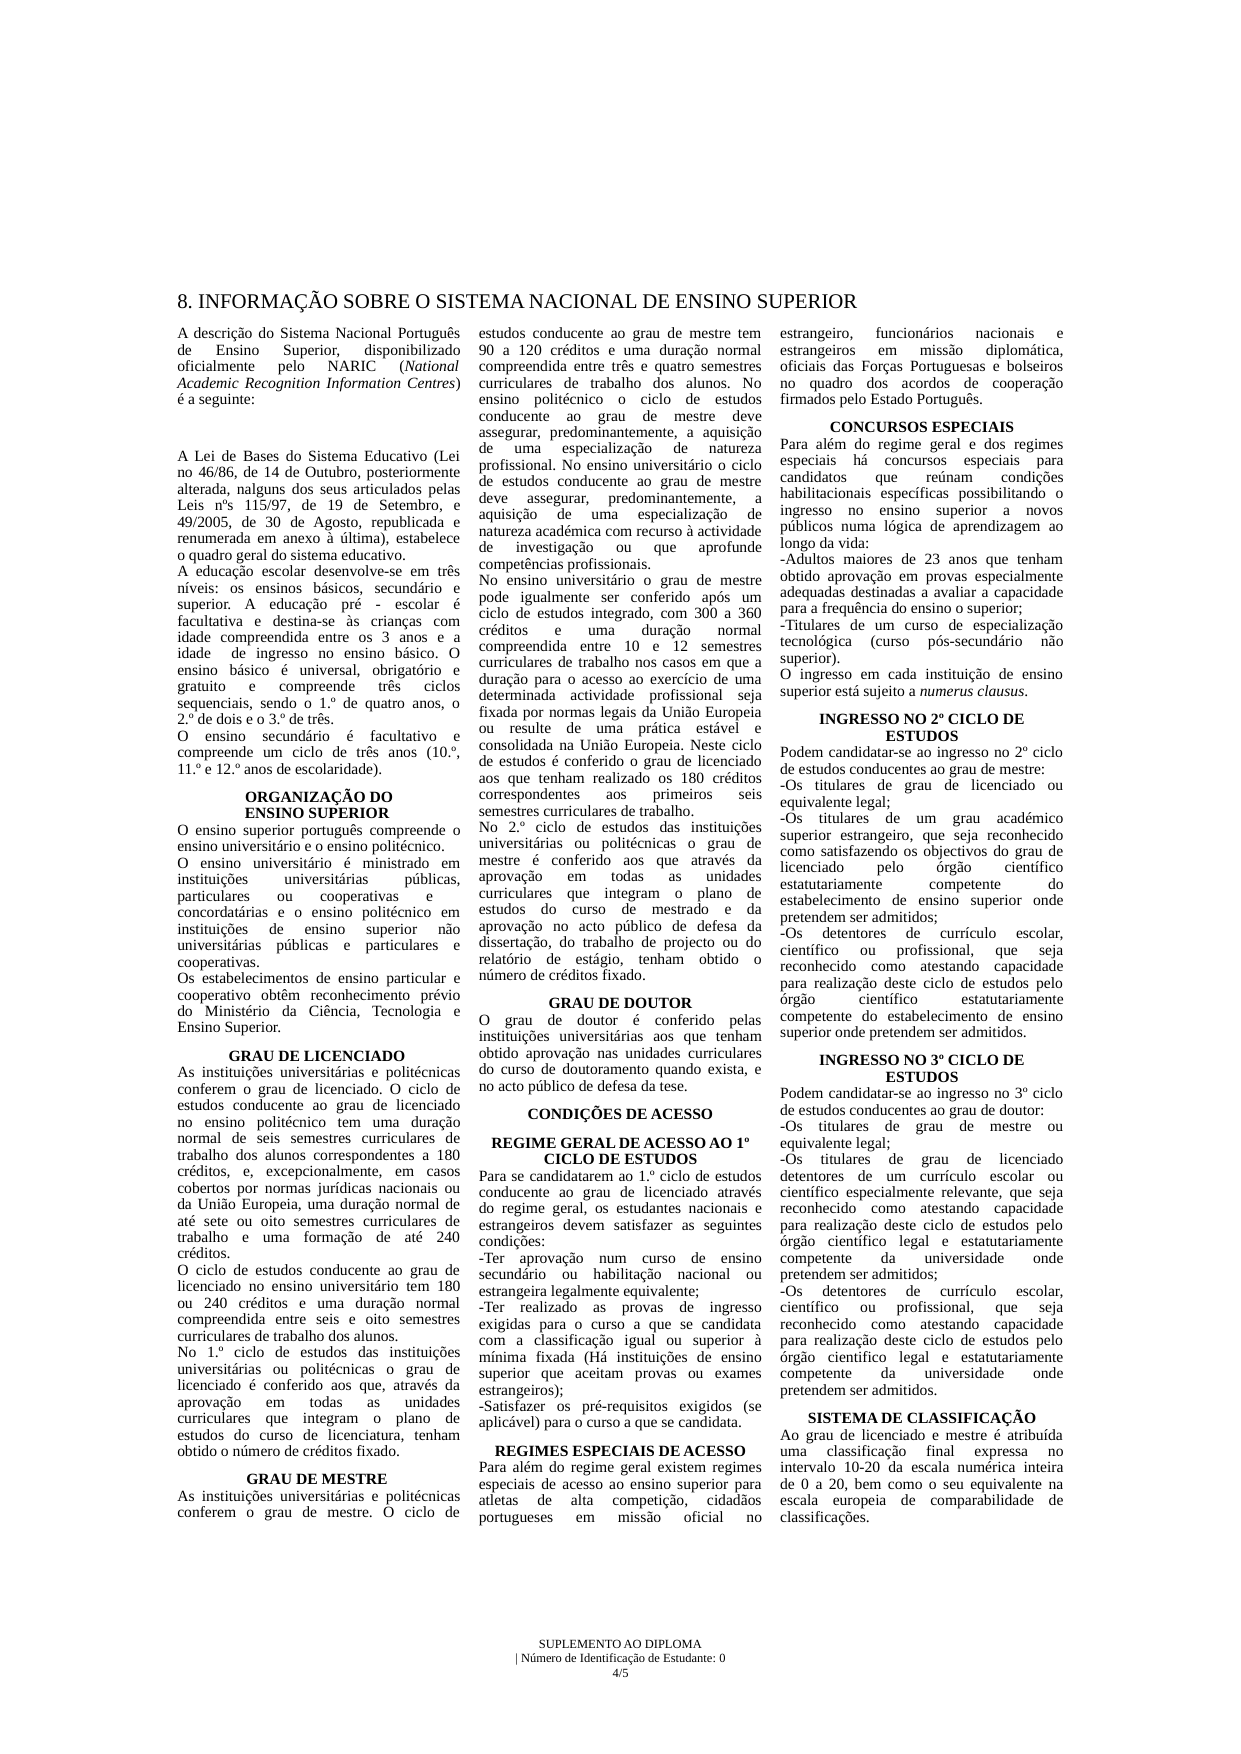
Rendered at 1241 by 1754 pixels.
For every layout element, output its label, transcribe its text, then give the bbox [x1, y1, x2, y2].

text No 1.º ciclo de estudos das instituições universitárias ou politécnicas o grau de licenciado é conferido aos que, através da aprovação em todas as unidades curriculares que integram o plano de estudos do curso de licenciatura, tenham obtido o número de créditos fixado. [177, 1344, 461, 1460]
text GRAU DE LICENCIADO [177, 1048, 461, 1065]
text No 2.º ciclo de estudos das instituições universitárias ou politécnicas o grau de mestre é conferido aos que através da aprovação em todas as unidades curriculares que integram o plano de estudos do curso de mestrado e da aprovação no acto público de defesa da dissertação, do trabalho de projecto ou do relatório de estágio, tenham obtido o número de créditos fixado. [478, 819, 762, 984]
text -Adultos maiores de 23 anos que tenham obtido aprovação em provas especialmente adequadas destinadas a avaliar a capacidade para a frequência do ensino o superior; [780, 551, 1063, 617]
text O ensino superior português compreende o ensino universitário e o ensino politécnico. [177, 822, 461, 855]
text As instituições universitárias e politécnicas conferem o grau de licenciado. O ciclo de estudos conducente ao grau de licenciado no ensino politécnico tem uma duração normal de seis semestres curriculares de trabalho dos alunos correspondentes a 180 créditos, e, excepcionalmente, em casos cobertos por normas jurídicas nacionais ou da União Europeia, uma duração normal de até sete ou oito semestres curriculares de trabalho e uma formação de até 240 créditos. [177, 1065, 461, 1262]
text -Os titulares de grau de licenciado detentores de um currículo escolar ou científico especialmente relevante, que seja reconhecido como atestando capacidade para realização deste ciclo de estudos pelo órgão científico legal e estatutariamente competente da universidade onde pretendem ser admitidos; [780, 1151, 1063, 1283]
text No ensino universitário o grau de mestre pode igualmente ser conferido após um ciclo de estudos integrado, com 300 a 360 créditos e uma duração normal compreendida entre 10 e 12 semestres curriculares de trabalho nos casos em que a duração para o acesso ao exercício de uma determinada actividade profissional seja fixada por normas legais da União Europeia ou resulte de uma prática estável e consolidada na União Europeia. Neste ciclo de estudos é conferido o grau de licenciado aos que tenham realizado os 180 créditos correspondentes aos primeiros seis semestres curriculares de trabalho. [478, 572, 762, 819]
text -Os detentores de currículo escolar, científico ou profissional, que seja reconhecido como atestando capacidade para realização deste ciclo de estudos pelo órgão científico estatutariamente competente do estabelecimento de ensino superior onde pretendem ser admitidos. [780, 926, 1063, 1041]
text -Os detentores de currículo escolar, científico ou profissional, que seja reconhecido como atestando capacidade para realização deste ciclo de estudos pelo órgão cientifico legal e estatutariamente competente da universidade onde pretendem ser admitidos. [780, 1283, 1063, 1398]
text A descrição do Sistema Nacional Português de Ensino Superior, disponibilizado oficialmente pelo NARIC (National Academic Recognition Information Centres) é a seguinte: [177, 326, 461, 408]
text Podem candidatar-se ao ingresso no 3º ciclo de estudos conducentes ao grau de doutor: [780, 1086, 1063, 1118]
text GRAU DE DOUTOR [478, 996, 762, 1012]
text A educação escolar desenvolve-se em três níveis: os ensinos básicos, secundário e superior. A educação pré - escolar é facultativa e destina-se às crianças com idade compreendida entre os 3 anos e a idade de ingresso no ensino básico. O ensino básico é universal, obrigatório e gratuito e compreende três ciclos sequenciais, sendo o 1.º de quatro anos, o 2.º de dois e o 3.º de três. [177, 563, 461, 728]
text INGRESSO NO 3º CICLO DE [780, 1053, 1063, 1069]
text -Ter aprovação num curso de ensino secundário ou habilitação nacional ou estrangeira legalmente equivalente; [478, 1250, 762, 1299]
text Para além do regime geral existem regimes especiais de acesso ao ensino superior para atletas de alta competição, cidadãos portugueses em missão oficial no [478, 1460, 762, 1526]
text ORGANIZAÇÃO DO [177, 789, 461, 806]
text Ao grau de licenciado e mestre é atribuída uma classificação final expressa no intervalo 10-20 da escala numérica inteira de 0 a 20, bem como o seu equivalente na escala europeia de comparabilidade de classificações. [780, 1427, 1063, 1526]
text A Lei de Bases do Sistema Educativo (Lei no 46/86, de 14 de Outubro, posteriormente alterada, nalguns dos seus articulados pelas Leis nºs 115/97, de 19 de Setembro, e 49/2005, de 30 de Agosto, republicada e renumerada em anexo à última), estabelece o quadro geral do sistema educativo. [177, 448, 461, 563]
text ESTUDOS [780, 728, 1063, 744]
text estrangeiro, funcionários nacionais e estrangeiros em missão diplomática, oficiais das Forças Portuguesas e bolseiros no quadro dos acordos de cooperação firmados pelo Estado Português. [780, 326, 1063, 408]
text REGIMES ESPECIAIS DE ACESSO [478, 1443, 762, 1460]
text -Os titulares de grau de mestre ou equivalente legal; [780, 1118, 1063, 1151]
text O grau de doutor é conferido pelas instituições universitárias aos que tenham obtido aprovação nas unidades curriculares do curso de doutoramento quando exista, e no acto público de defesa da tese. [478, 1012, 762, 1094]
text INGRESSO NO 2º CICLO DE [780, 712, 1063, 728]
text CICLO DE ESTUDOS [478, 1151, 762, 1168]
text Os estabelecimentos de ensino particular e cooperativo obtêm reconhecimento prévio do Ministério da Ciência, Tecnologia e Ensino Superior. [177, 970, 461, 1036]
text CONCURSOS ESPECIAIS [780, 420, 1063, 436]
text ESTUDOS [780, 1069, 1063, 1086]
text ENSINO SUPERIOR [177, 806, 461, 822]
text -Titulares de um curso de especialização tecnológica (curso pós-secundário não superior). [780, 617, 1063, 667]
text O ensino universitário é ministrado em instituições universitárias públicas, particulares ou cooperativas e concordatárias e o ensino politécnico em instituições de ensino superior não universitárias públicas e particulares e cooperativas. [177, 855, 461, 970]
text -Ter realizado as provas de ingresso exigidas para o curso a que se candidata com a classificação igual ou superior à mínima fixada (Há instituições de ensino superior que aceitam provas ou exames estrangeiros); [478, 1299, 762, 1398]
text -Os titulares de grau de licenciado ou equivalente legal; [780, 777, 1063, 810]
text GRAU DE MESTRE [177, 1472, 461, 1488]
text estudos conducente ao grau de mestre tem 90 a 120 créditos e uma duração normal compreendida entre três e quatro semestres curriculares de trabalho dos alunos. No ensino politécnico o ciclo de estudos conducente ao grau de mestre deve assegurar, predominantemente, a aquisição de uma especialização de natureza profissional. No ensino universitário o ciclo de estudos conducente ao grau de mestre deve assegurar, predominantemente, a aquisição de uma especialização de natureza académica com recurso à actividade de investigação ou que aprofunde competências profissionais. [478, 326, 762, 572]
text Para se candidatarem ao 1.º ciclo de estudos conducente ao grau de licenciado através do regime geral, os estudantes nacionais e estrangeiros devem satisfazer as seguintes condições: [478, 1168, 762, 1250]
text -Satisfazer os pré-requisitos exigidos (se aplicável) para o curso a que se candidata. [478, 1398, 762, 1431]
text O ensino secundário é facultativo e compreende um ciclo de três anos (10.º, 11.º e 12.º anos de escolaridade). [177, 728, 461, 777]
text REGIME GERAL DE ACESSO AO 1º [478, 1135, 762, 1151]
text Para além do regime geral e dos regimes especiais há concursos especiais para candidatos que reúnam condições habilitacionais específicas possibilitando o ingresso no ensino superior a novos públicos numa lógica de aprendizagem ao longo da vida: [780, 436, 1063, 551]
text O ciclo de estudos conducente ao grau de licenciado no ensino universitário tem 180 ou 240 créditos e uma duração normal compreendida entre seis e oito semestres curriculares de trabalho dos alunos. [177, 1262, 461, 1344]
text -Os titulares de um grau académico superior estrangeiro, que seja reconhecido como satisfazendo os objectivos do grau de licenciado pelo órgão científico estatutariamente competente do estabelecimento de ensino superior onde pretendem ser admitidos; [780, 810, 1063, 926]
text As instituições universitárias e politécnicas conferem o grau de mestre. O ciclo de [177, 1488, 461, 1521]
text SISTEMA DE CLASSIFICAÇÃO [780, 1410, 1063, 1427]
text CONDIÇÕES DE ACESSO [478, 1107, 762, 1123]
text O ingresso em cada instituição de ensino superior está sujeito a numerus clausus. [780, 667, 1063, 699]
text Podem candidatar-se ao ingresso no 2º ciclo de estudos conducentes ao grau de mestre: [780, 744, 1063, 777]
